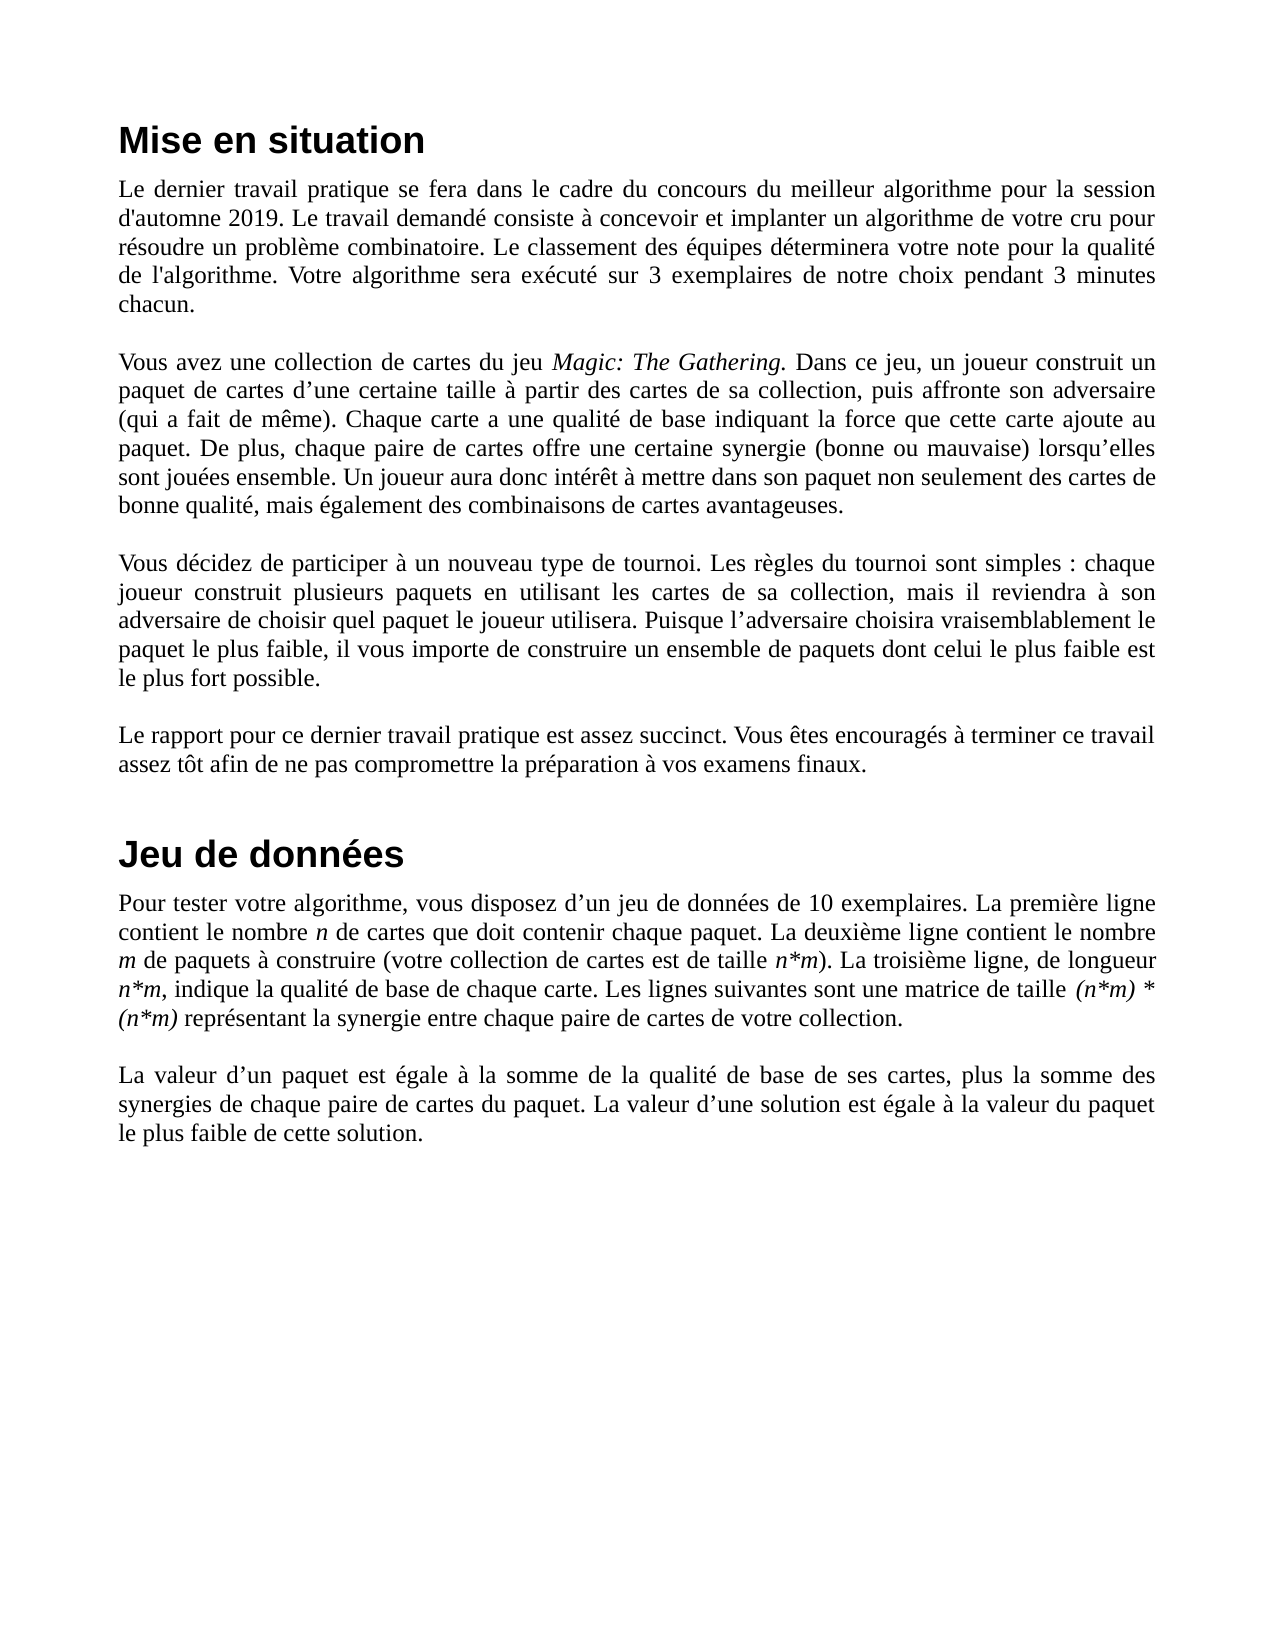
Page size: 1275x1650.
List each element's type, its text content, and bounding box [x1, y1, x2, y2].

text Pour tester votre algorithme, vous disposez d’un jeu de données de 10 exemplaires. La première ligne contient le nombre n de cartes que doit contenir chaque paquet. La deuxième ligne contient le nombre m de paquets à construire (votre collection de cartes est de taille n*m). La troisième ligne, de longueur n*m, indique la qualité de base de chaque carte. Les lignes suivantes sont une matrice de taille (n*m) * (n*m) représentant la synergie entre chaque paire de cartes de votre collection. [118, 888, 1157, 1032]
text Vous avez une collection de cartes du jeu Magic: The Gathering. Dans ce jeu, un joueur construit un paquet de cartes d’une certaine taille à partir des cartes de sa collection, puis affronte son adversaire (qui a fait de même). Chaque carte a une qualité de base indiquant la force que cette carte ajoute au paquet. De plus, chaque paire de cartes offre une certaine synergie (bonne ou mauvaise) lorsqu’elles sont jouées ensemble. Un joueur aura donc intérêt à mettre dans son paquet non seulement des cartes de bonne qualité, mais également des combinaisons de cartes avantageuses. [118, 347, 1157, 519]
text Le rapport pour ce dernier travail pratique est assez succinct. Vous êtes encouragés à terminer ce travail assez tôt afin de ne pas compromettre la préparation à vos examens finaux. [118, 721, 1157, 778]
text Le dernier travail pratique se fera dans le cadre du concours du meilleur algorithme pour la session d'automne 2019. Le travail demandé consiste à concevoir et implanter un algorithme de votre cru pour résoudre un problème combinatoire. Le classement des équipes déterminera votre note pour la qualité de l'algorithme. Votre algorithme sera exécuté sur 3 exemplaires de notre choix pendant 3 minutes chacun. [118, 174, 1157, 318]
text Vous décidez de participer à un nouveau type de tournoi. Les règles du tournoi sont simples : chaque joueur construit plusieurs paquets en utilisant les cartes de sa collection, mais il reviendra à son adversaire de choisir quel paquet le joueur utilisera. Puisque l’adversaire choisira vraisemblablement le paquet le plus faible, il vous importe de construire un ensemble de paquets dont celui le plus faible est le plus fort possible. [118, 548, 1157, 692]
text La valeur d’un paquet est égale à la somme de la qualité de base de ses cartes, plus la somme des synergies de chaque paire de cartes du paquet. La valeur d’une solution est égale à la valeur du paquet le plus faible de cette solution. [118, 1060, 1157, 1147]
subtitle Jeu de données [118, 832, 1157, 875]
subtitle Mise en situation [118, 118, 1157, 162]
